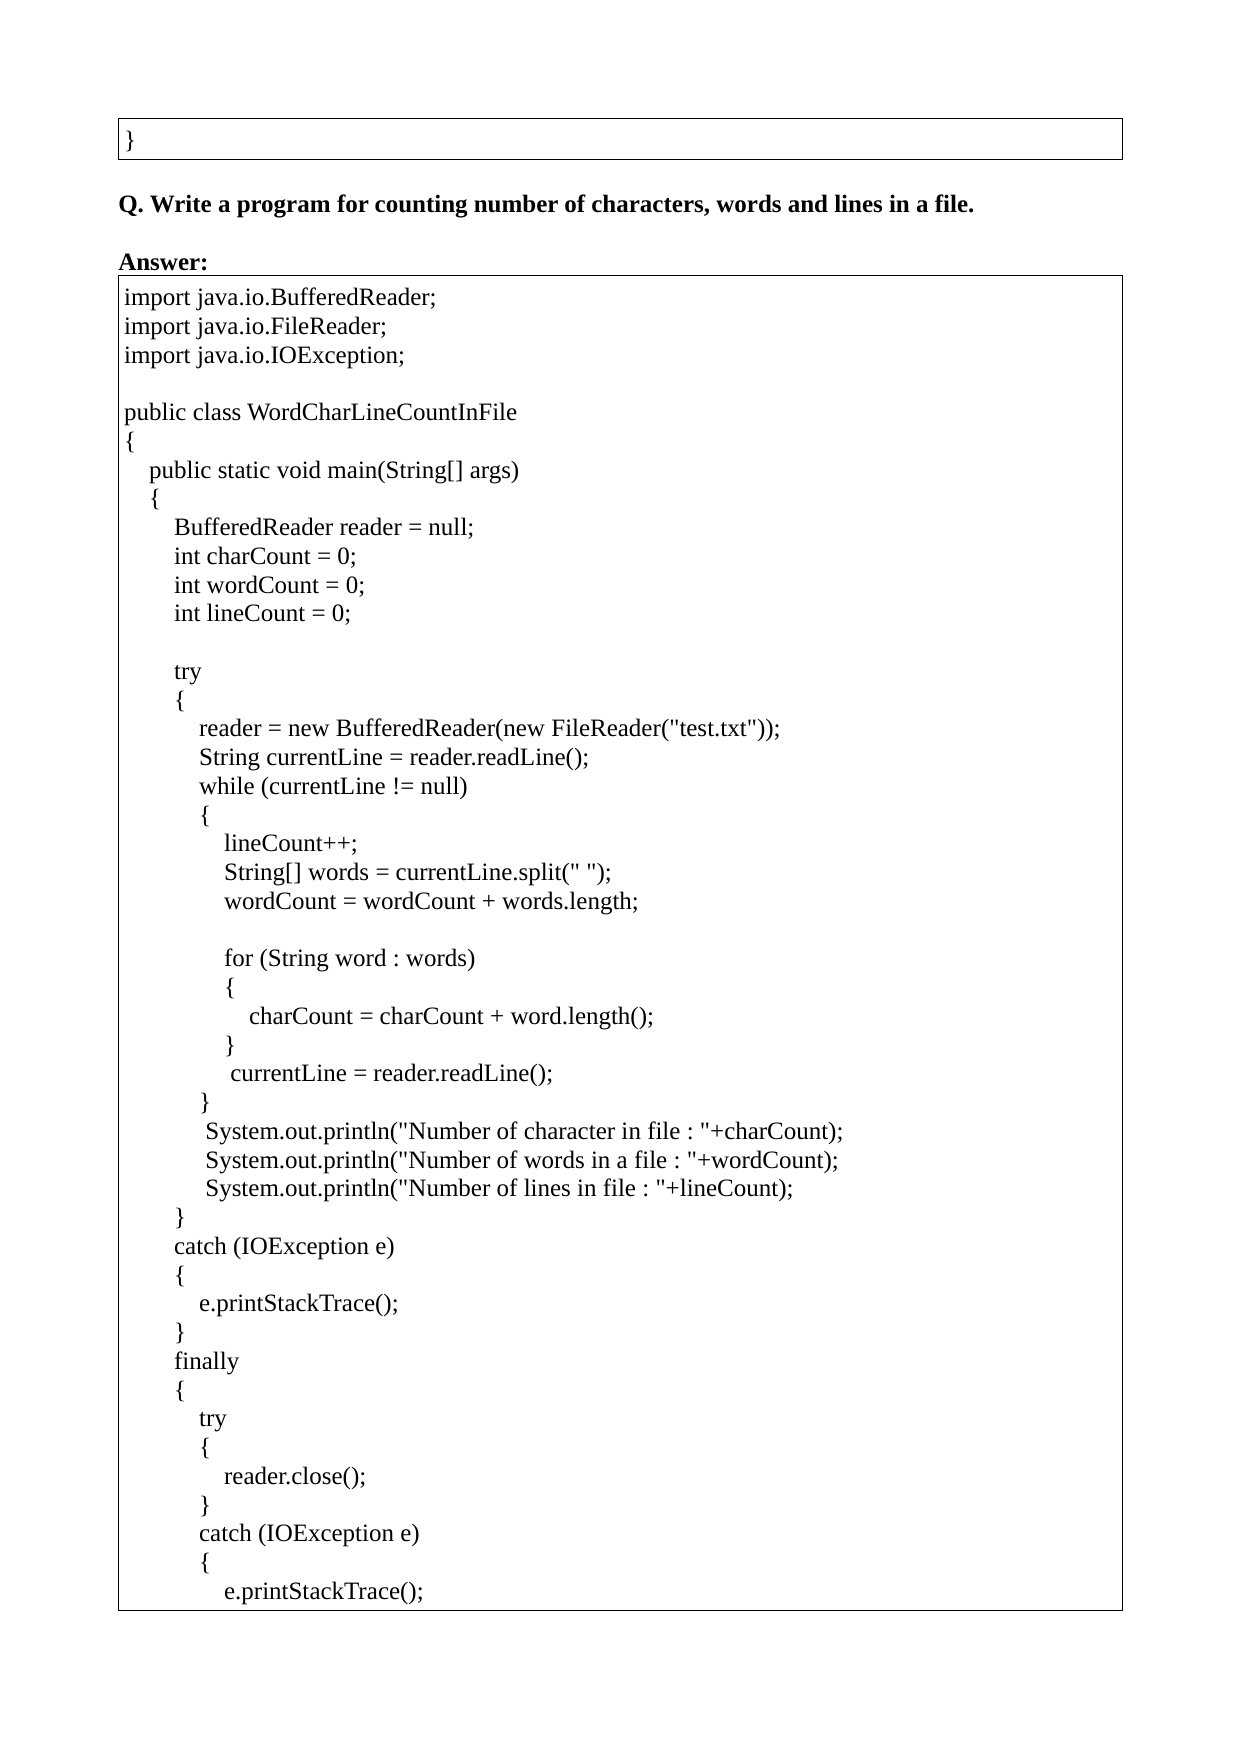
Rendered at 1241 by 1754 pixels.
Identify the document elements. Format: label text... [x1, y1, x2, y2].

table_header import java.io.BufferedReader; import java.io.FileReader; import java.io.IOException; public class WordCharLineCountInFile { public static void main(String[] args) { BufferedReader reader = null; int charCount = 0; int wordCount = 0; int lineCount = 0; try { reader = new BufferedReader(new FileReader("test.txt")); String currentLine = reader.readLine(); while (currentLine != null) { lineCount++; String[] words = currentLine.split(" "); wordCount = wordCount + words.length; for (String word : words) { charCount = charCount + word.length(); } currentLine = reader.readLine(); } System.out.println("Number of character in file : "+charCount); System.out.println("Number of words in a file : "+wordCount); System.out.println("Number of lines in file : "+lineCount); } catch (IOException e) { e.printStackTrace(); } finally { try { reader.close(); } catch (IOException e) { e.printStackTrace(); [119, 276, 1122, 1610]
table_header } [119, 119, 1122, 159]
text Q. Write a program for counting number of characters, words and lines in a file. Answer: [118, 189, 1122, 275]
